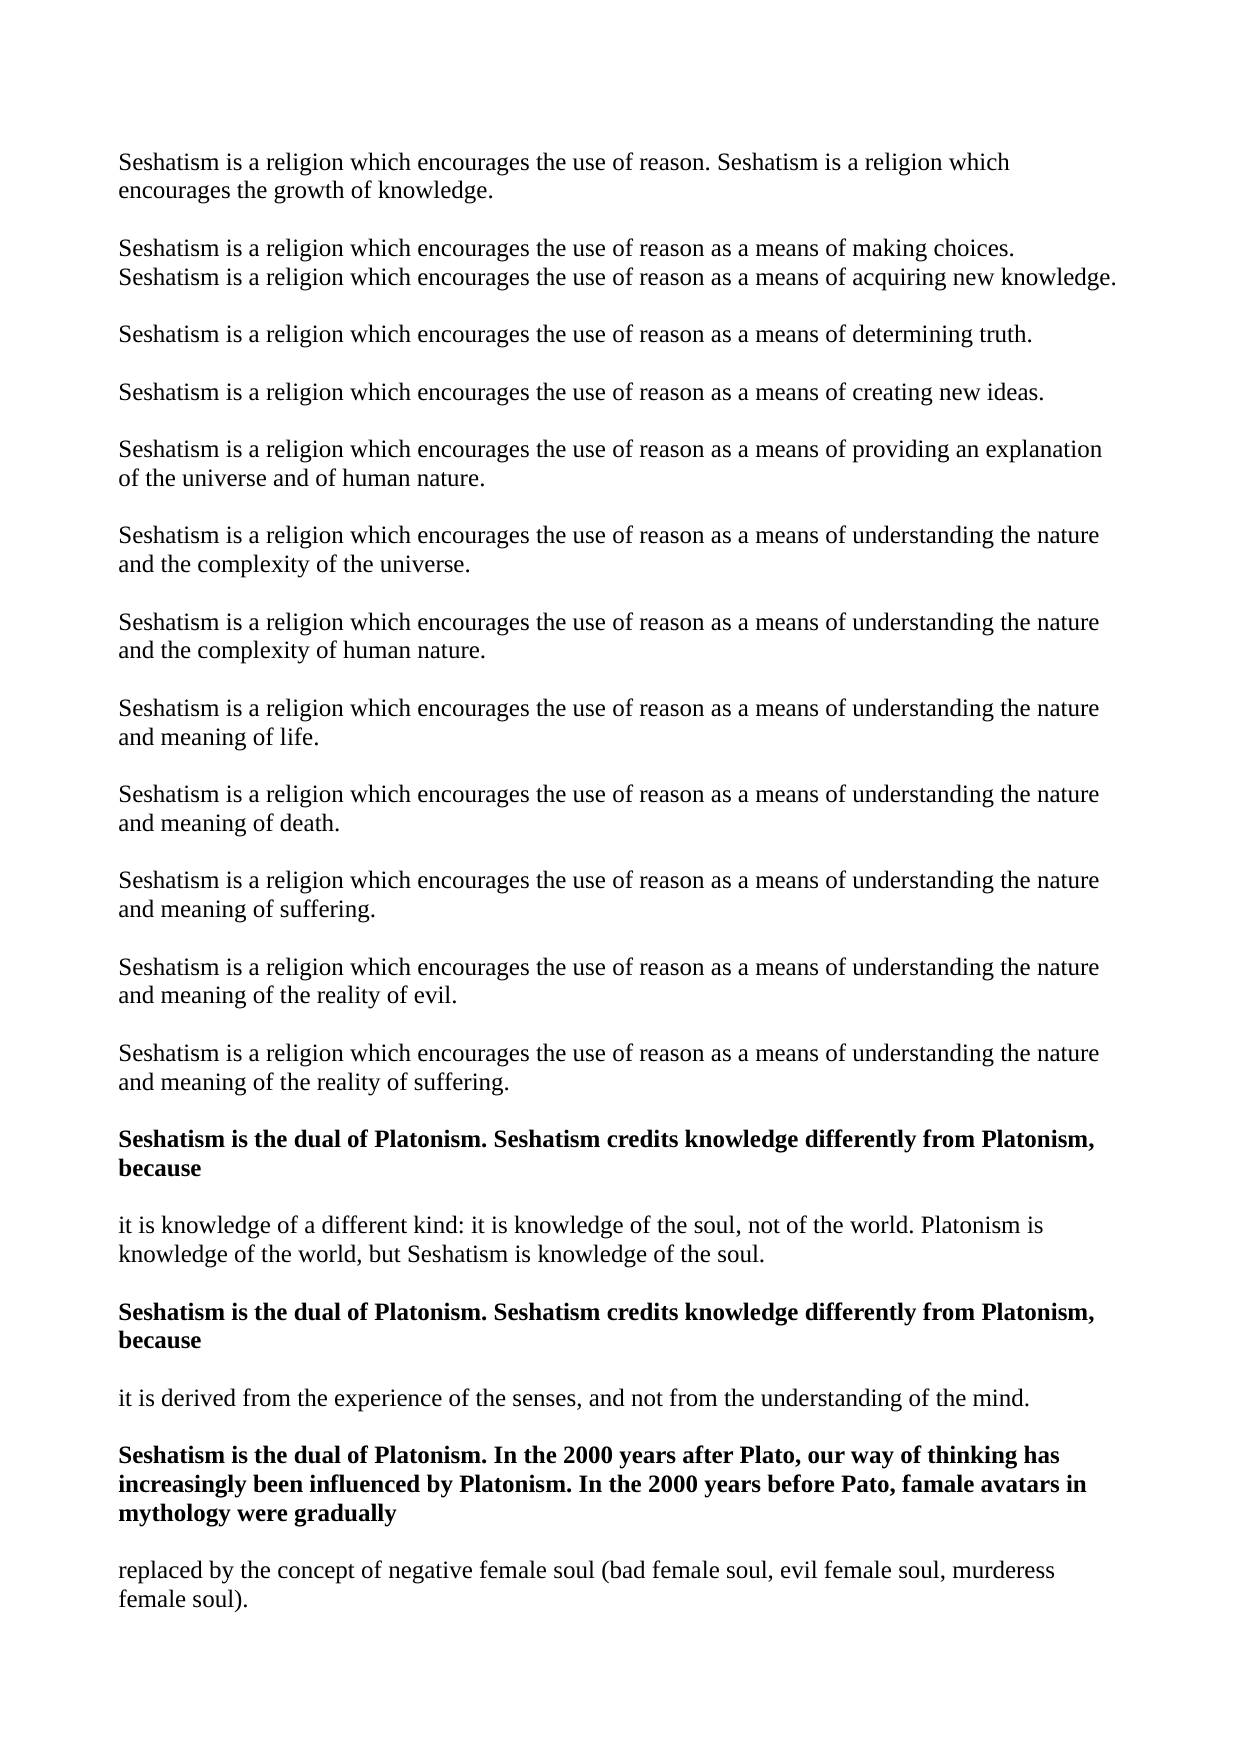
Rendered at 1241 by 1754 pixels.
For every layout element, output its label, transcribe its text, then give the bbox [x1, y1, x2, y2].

text Seshatism is a religion which encourages the use of reason as a means of understanding the nature and meaning of death. [118, 779, 1122, 837]
text replaced by the concept of negative female soul (bad female soul, evil female soul, murderess female soul). [118, 1556, 1122, 1613]
text Seshatism is a religion which encourages the use of reason. Seshatism is a religion which encourages the growth of knowledge. [118, 147, 1122, 204]
text Seshatism is a religion which encourages the use of reason as a means of determining truth. [118, 319, 1122, 348]
text Seshatism is a religion which encourages the use of reason as a means of understanding the nature and meaning of life. [118, 693, 1122, 751]
text Seshatism is a religion which encourages the use of reason as a means of providing an explanation of the universe and of human nature. [118, 434, 1122, 492]
text Seshatism is a religion which encourages the use of reason as a means of understanding the nature and meaning of suffering. [118, 866, 1122, 923]
text it is derived from the experience of the senses, and not from the understanding of the mind. [118, 1383, 1122, 1412]
text Seshatism is a religion which encourages the use of reason as a means of understanding the nature and the complexity of human nature. [118, 607, 1122, 664]
text Seshatism is the dual of Platonism. Seshatism credits knowledge differently from Platonism, because [118, 1297, 1122, 1354]
text Seshatism is a religion which encourages the use of reason as a means of understanding the nature and the complexity of the universe. [118, 521, 1122, 578]
text Seshatism is a religion which encourages the use of reason as a means of making choices. Seshatism is a religion which encourages the use of reason as a means of acquiring new knowledge. [118, 233, 1122, 291]
text Seshatism is a religion which encourages the use of reason as a means of creating new ideas. [118, 377, 1122, 406]
text Seshatism is a religion which encourages the use of reason as a means of understanding the nature and meaning of the reality of suffering. [118, 1038, 1122, 1096]
text Seshatism is the dual of Platonism. Seshatism credits knowledge differently from Platonism, because it is knowledge of a different kind: it is knowledge of the soul, not of the world. Platonism is knowledge of the world, but Seshatism is knowledge of the soul. [118, 1124, 1122, 1268]
text Seshatism is a religion which encourages the use of reason as a means of understanding the nature and meaning of the reality of evil. [118, 952, 1122, 1009]
text Seshatism is the dual of Platonism. In the 2000 years after Plato, our way of thinking has increasingly been influenced by Platonism. In the 2000 years before Pato, famale avatars in mythology were gradually [118, 1441, 1122, 1527]
